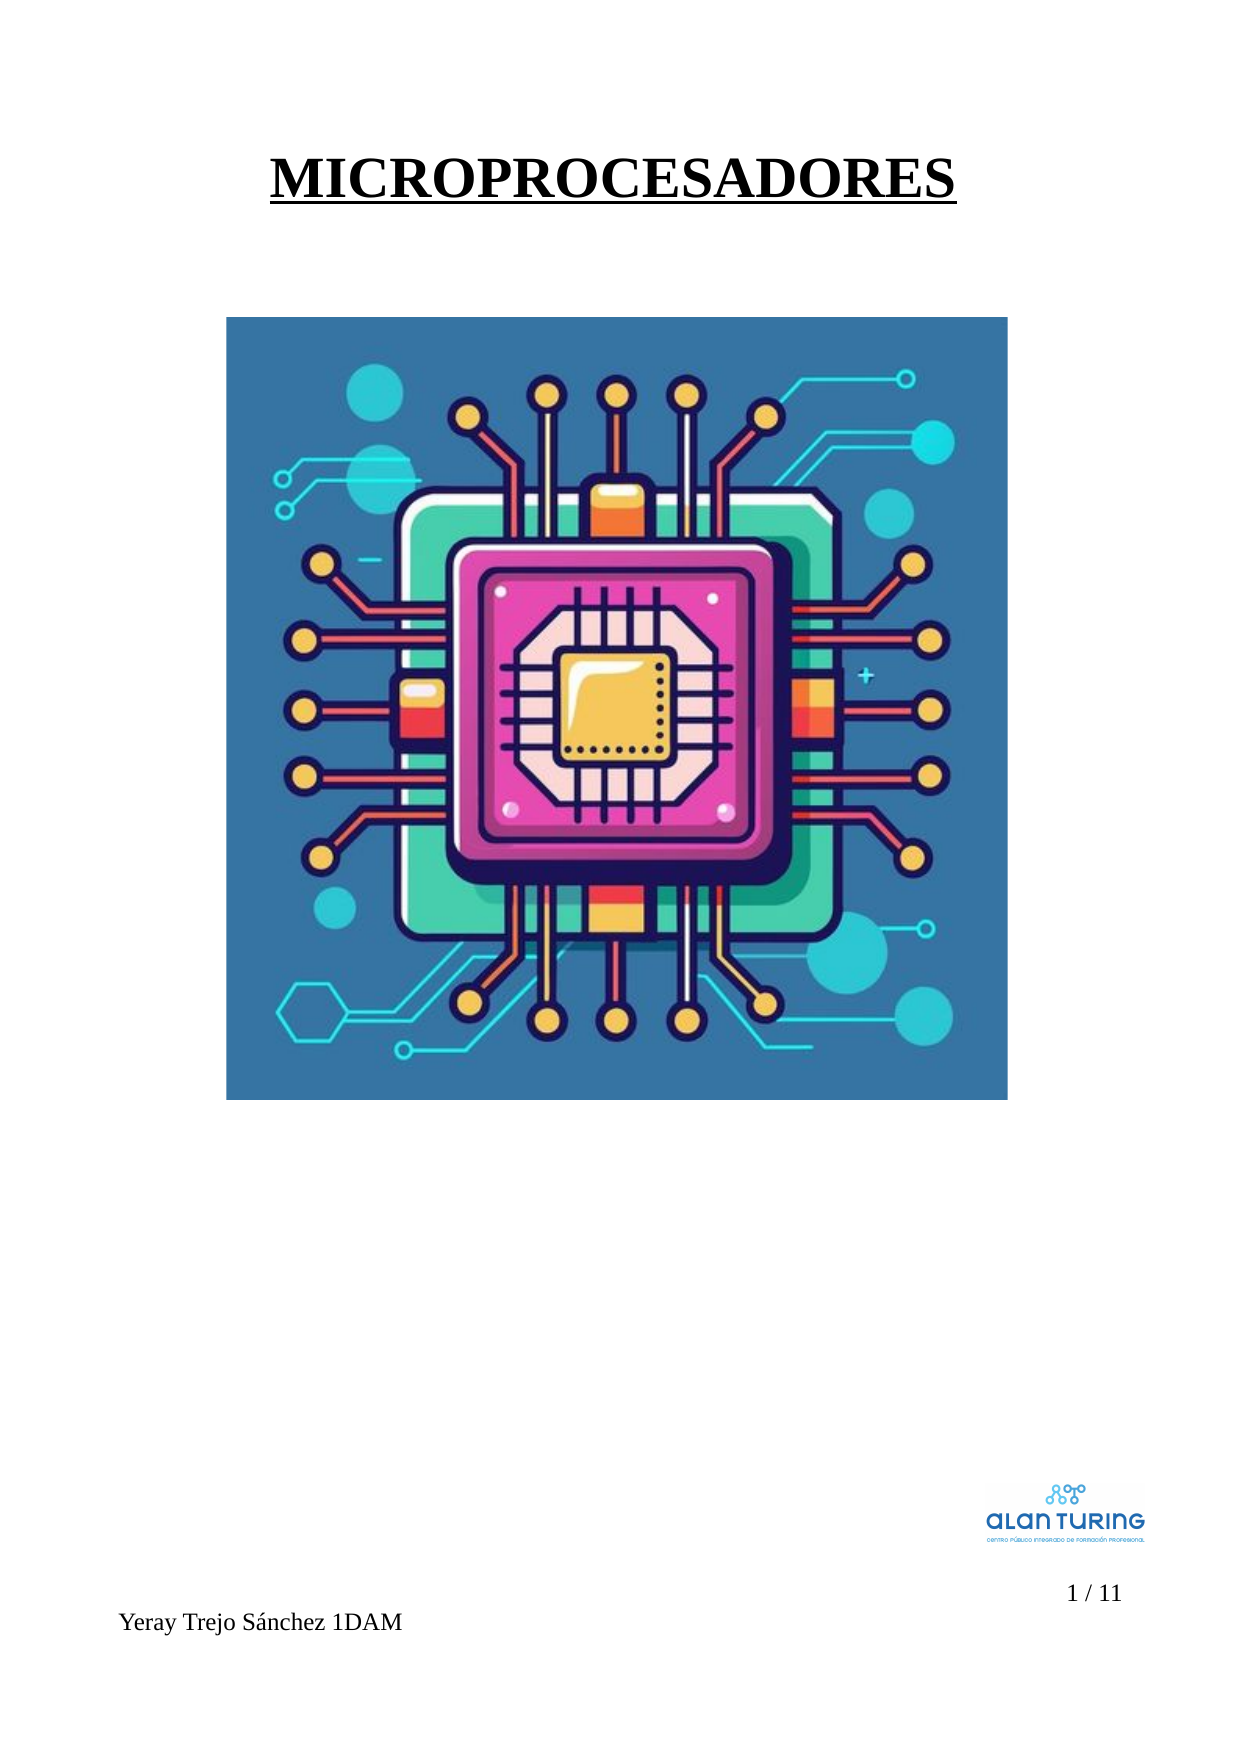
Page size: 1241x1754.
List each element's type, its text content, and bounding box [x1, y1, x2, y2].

picture [985, 1483, 1146, 1543]
title MICROPROCESADORES [118, 143, 1122, 210]
picture [226, 317, 1008, 1100]
